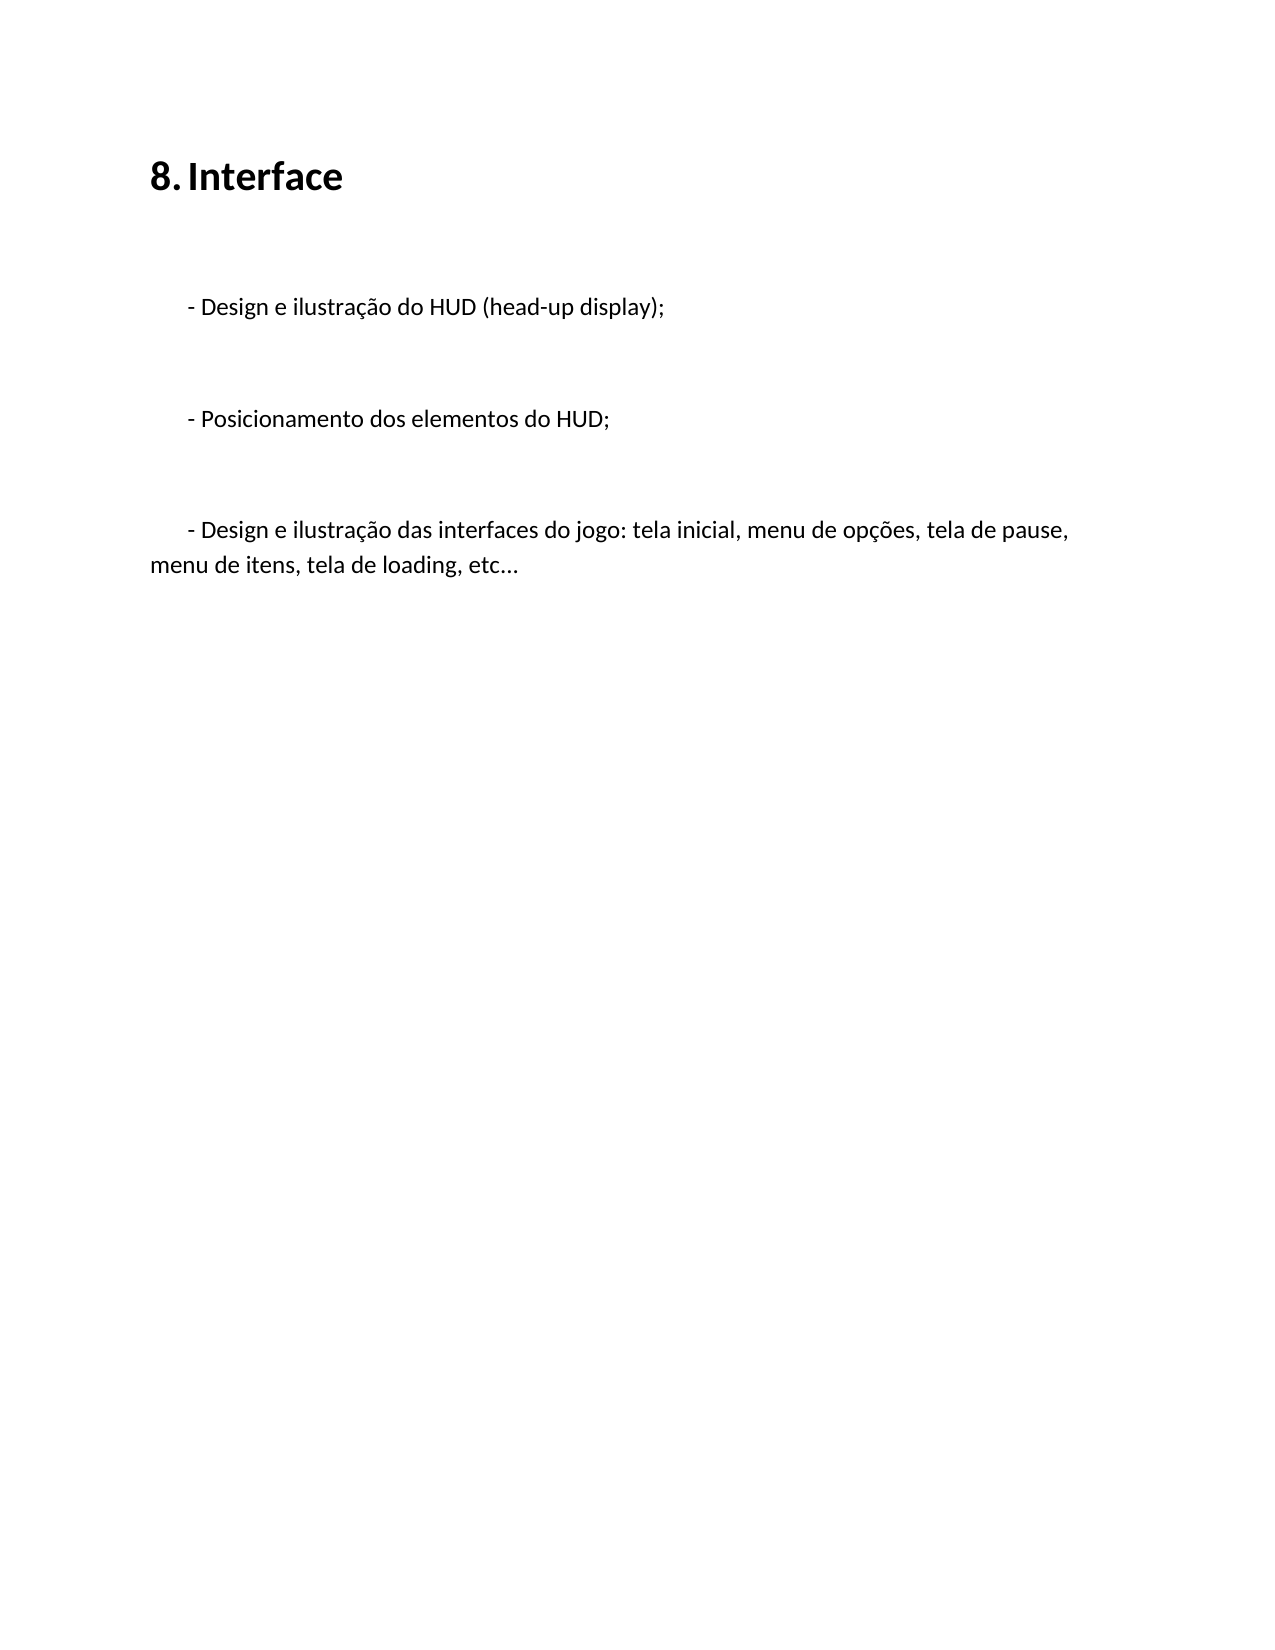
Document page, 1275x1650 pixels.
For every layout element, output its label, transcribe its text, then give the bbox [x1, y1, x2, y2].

list - Posicionamento dos elementos do HUD; [150, 403, 1125, 433]
list - Design e ilustração do HUD (head-up display); [150, 291, 1125, 322]
subtitle Interface [150, 150, 1125, 201]
list - Design e ilustração das interfaces do jogo: tela inicial, menu de opções, tela de pause, menu de itens, tela de loading, etc... [150, 514, 1125, 580]
